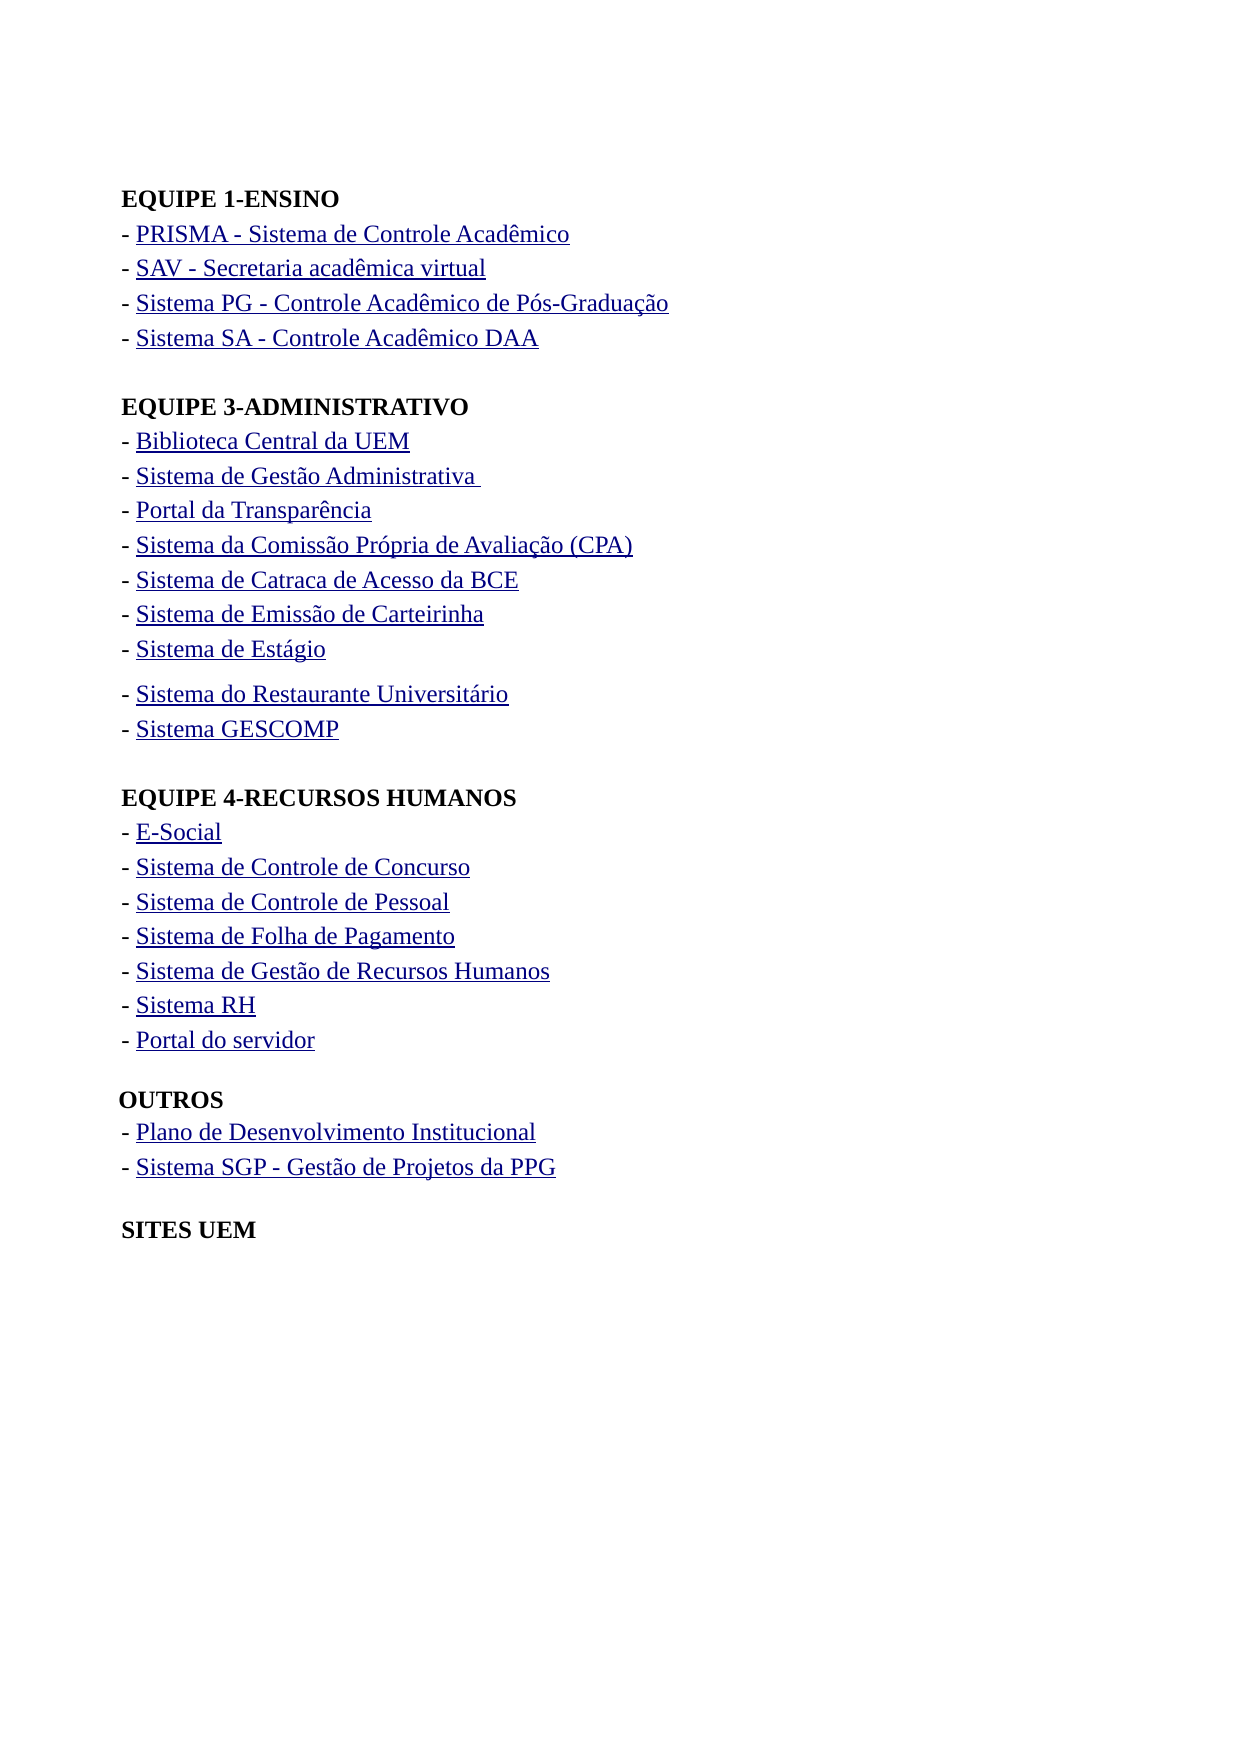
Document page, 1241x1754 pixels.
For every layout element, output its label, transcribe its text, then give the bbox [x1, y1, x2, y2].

table_cell - Sistema de Gestão de Recursos Humanos [118, 953, 1154, 987]
table_cell - Biblioteca Central da UEM [118, 424, 1122, 458]
table_cell - Sistema de Controle de Concurso [118, 849, 1154, 884]
table_cell - Sistema de Catraca de Acesso da BCE [118, 562, 1122, 596]
table_cell - Sistema da Comissão Própria de Avaliação (CPA) [118, 527, 1122, 562]
table_cell - SAV - Secretaria acadêmica virtual [118, 251, 1122, 285]
table_cell EQUIPE 3-ADMINISTRATIVO [118, 389, 1122, 423]
table_header [118, 666, 1154, 676]
table_header - Plano de Desenvolvimento Institucional [118, 1114, 1122, 1149]
table_cell EQUIPE 1-ENSINO [118, 181, 1122, 216]
table_cell [118, 745, 1154, 780]
table_cell - Sistema SGP - Gestão de Projetos da PPG [118, 1149, 1122, 1183]
table_cell - Sistema de Estágio [118, 631, 1122, 666]
table_cell - Sistema de Gestão Administrativa [118, 458, 1122, 493]
table_cell - Sistema do Restaurante Universitário [118, 676, 1154, 711]
table_header [118, 147, 1122, 181]
table_cell - Sistema SA - Controle Acadêmico DAA [118, 320, 1122, 354]
table_cell [118, 354, 1122, 389]
table_cell - Sistema de Controle de Pessoal [118, 884, 1154, 918]
table_cell - Sistema PG - Controle Acadêmico de Pós-Graduação [118, 285, 1122, 320]
table_cell SITES UEM [118, 1183, 1122, 1247]
table_cell - E-Social [118, 815, 1154, 849]
table_cell - Sistema GESCOMP [118, 711, 1154, 745]
table_cell - Sistema RH [118, 988, 1154, 1022]
table_cell - PRISMA - Sistema de Controle Acadêmico [118, 216, 1122, 251]
table_cell EQUIPE 4-RECURSOS HUMANOS [118, 780, 1154, 814]
table_cell - Portal do servidor [118, 1022, 1154, 1057]
table_cell - Portal da Transparência [118, 493, 1122, 527]
text OUTROS [118, 1085, 1122, 1114]
table_cell - Sistema de Folha de Pagamento [118, 918, 1154, 953]
table_cell - Sistema de Emissão de Carteirinha [118, 596, 1122, 631]
